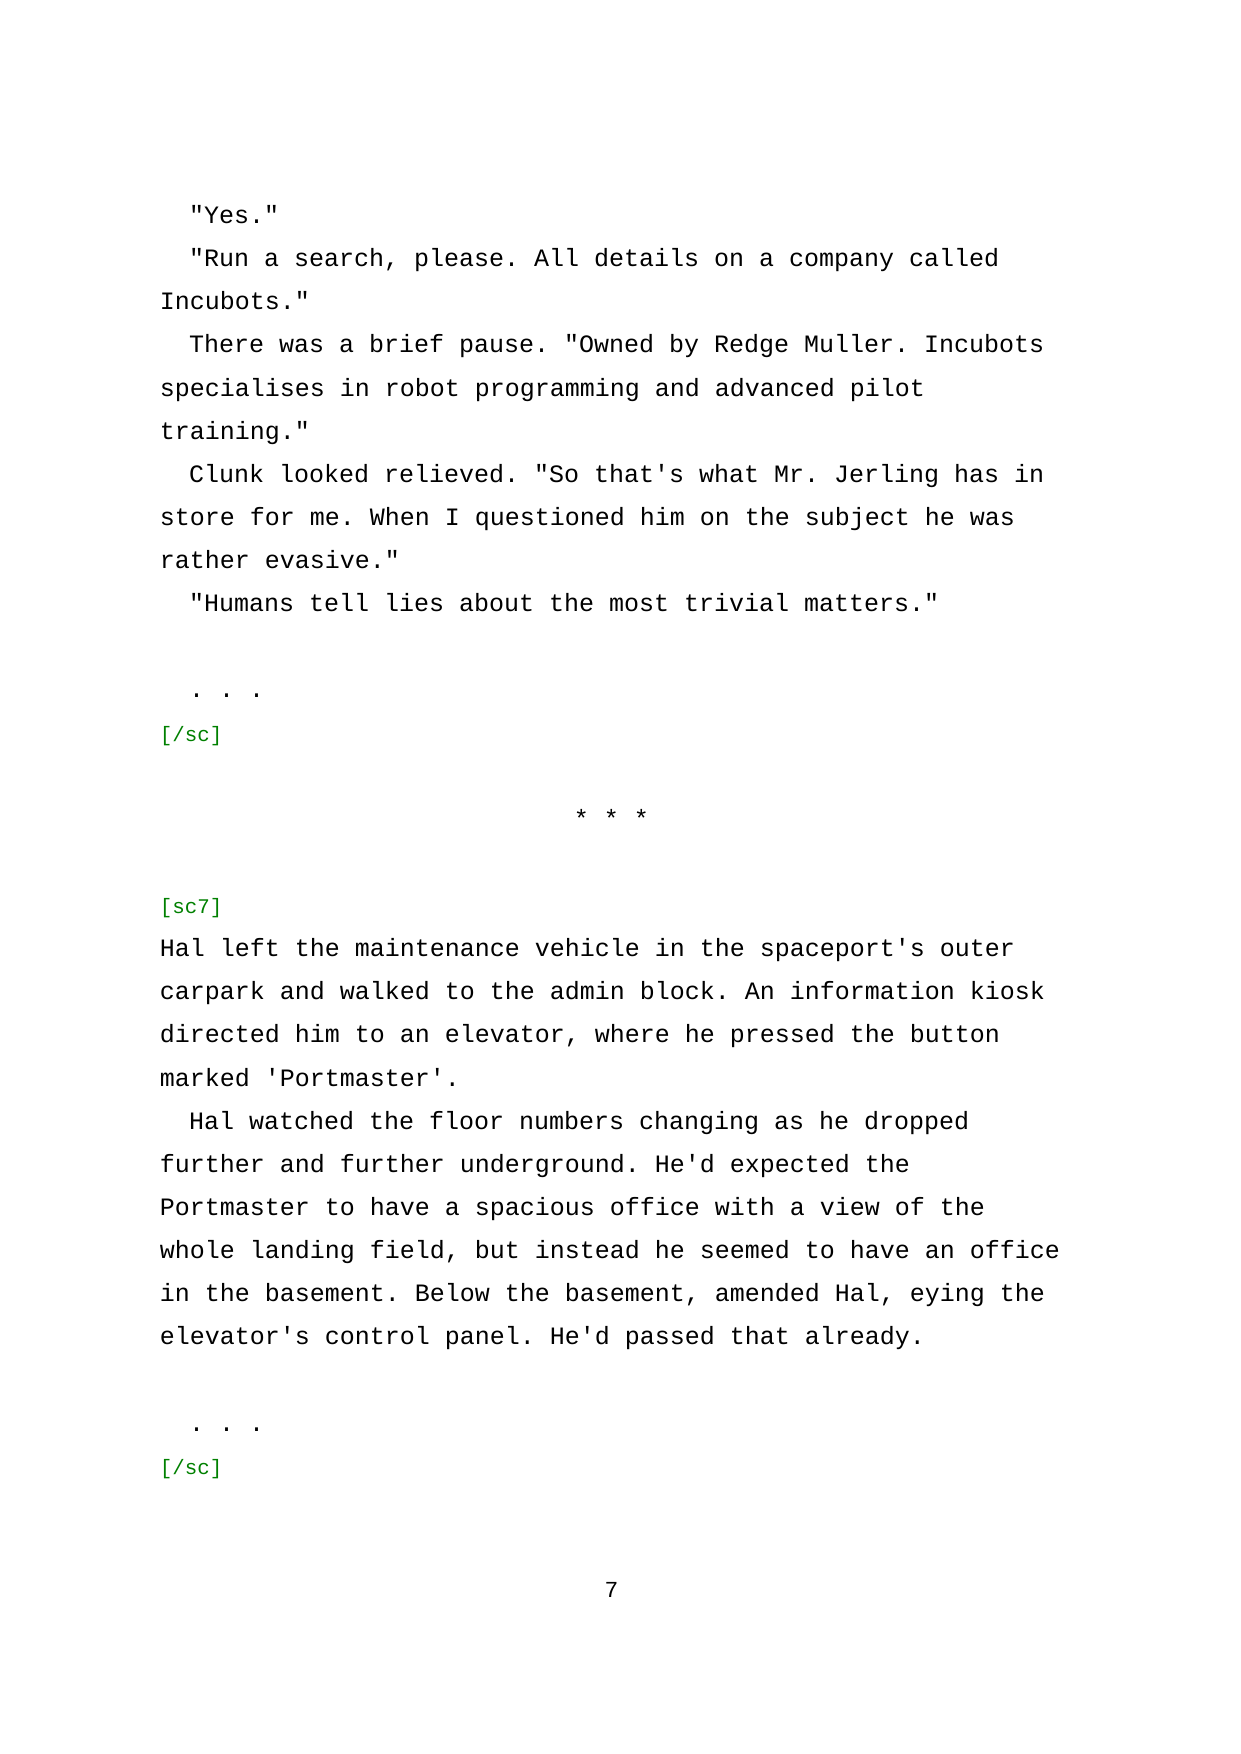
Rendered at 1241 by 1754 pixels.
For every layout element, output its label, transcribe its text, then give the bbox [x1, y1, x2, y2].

subtitle * * * [159, 793, 1063, 836]
text . . . [159, 663, 1063, 706]
text . . . [159, 1396, 1063, 1439]
text [/sc] [159, 1439, 1063, 1483]
text Hal watched the floor numbers changing as he dropped further and further underground. He'd expected the Portmaster to have a spacious office with a view of the whole landing field, but instead he seemed to have an office in the basement. Below the basement, amended Hal, eying the elevator's control panel. He'd passed that already. [159, 1094, 1063, 1353]
text Hal left the maintenance vehicle in the spaceport's outer carpark and walked to the admin block. An information kiosk directed him to an elevator, where he pressed the button marked 'Portmaster'. [159, 922, 1063, 1094]
text [sc7] [159, 879, 1063, 922]
text [/sc] [159, 706, 1063, 749]
text "Yes." [159, 189, 1063, 232]
text Clunk looked relieved. "So that's what Mr. Jerling has in store for me. When I questioned him on the subject he was rather evasive." [159, 448, 1063, 577]
text There was a brief pause. "Owned by Redge Muller. Incubots specialises in robot programming and advanced pilot training." [159, 318, 1063, 448]
text "Run a search, please. All details on a company called Incubots." [159, 232, 1063, 318]
text "Humans tell lies about the most trivial matters." [159, 577, 1063, 620]
